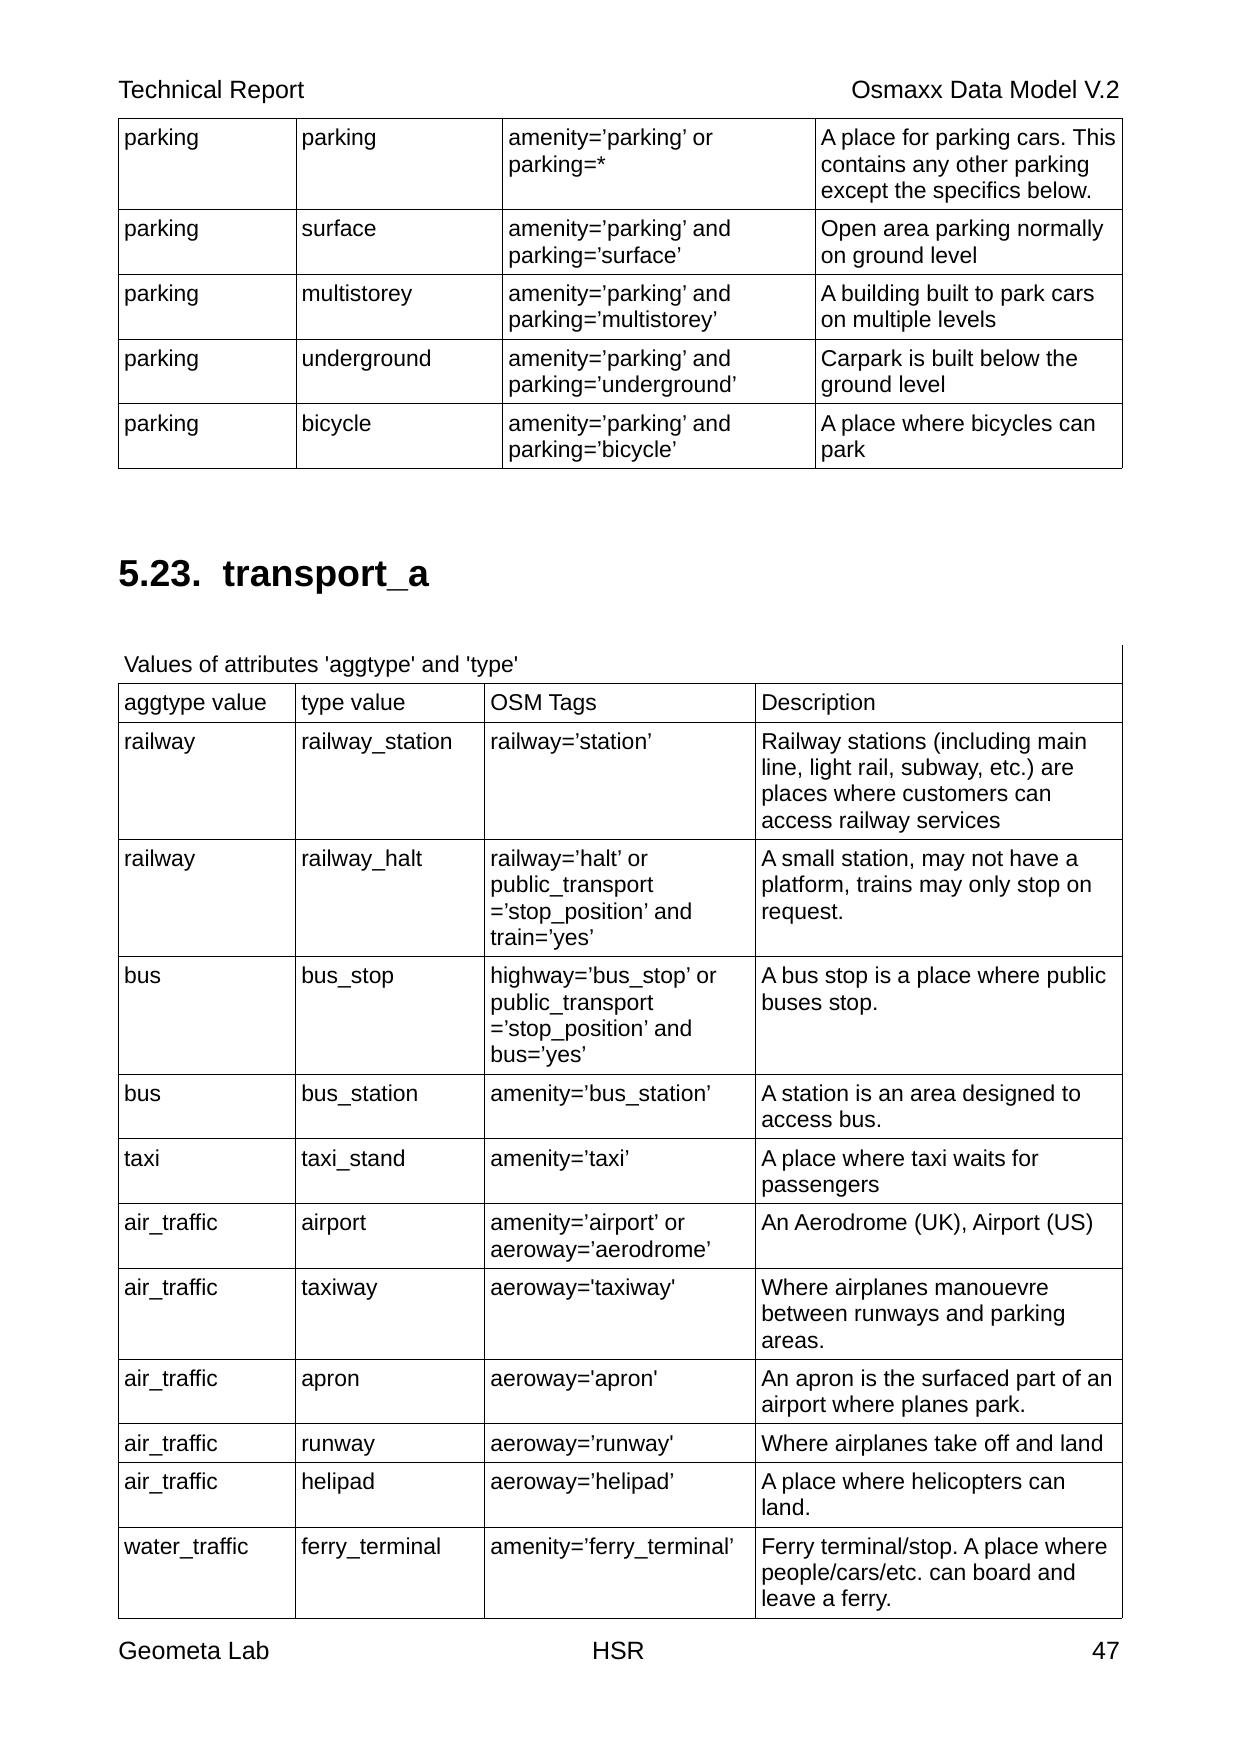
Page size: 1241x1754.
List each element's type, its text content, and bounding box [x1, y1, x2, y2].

table_cell railway_station [296, 723, 484, 839]
table_cell air_traffic [119, 1360, 295, 1423]
table_cell taxiway [296, 1269, 484, 1359]
table_cell amenity=’parking’ and parking=’underground’ [503, 340, 815, 403]
table_cell airport [296, 1204, 484, 1268]
table_cell A place where bicycles can park [816, 404, 1122, 468]
table_cell Where airplanes take off and land [756, 1424, 1122, 1462]
table_cell Description [756, 684, 1122, 721]
table_cell amenity=’parking’ and parking=’surface’ [503, 210, 815, 274]
table_cell amenity=’ferry_terminal’ [485, 1528, 755, 1617]
table_cell type value [296, 684, 484, 721]
table_header Values of attributes 'aggtype' and 'type' [118, 645, 1122, 683]
table_cell Open area parking normally on ground level [816, 210, 1122, 274]
table_cell helipad [296, 1463, 484, 1526]
table_cell Railway stations (including main line, light rail, subway, etc.) are places where customers can access railway services [756, 723, 1122, 839]
table_cell highway=’bus_stop’ or public_transport =’stop_position’ and bus=’yes’ [485, 957, 755, 1073]
table_cell A small station, may not have a platform, trains may only stop on request. [756, 840, 1122, 956]
table_cell OSM Tags [485, 684, 755, 721]
table_cell aeroway='apron' [485, 1360, 755, 1423]
table_cell railway=’halt’ or public_transport =’stop_position’ and train=’yes’ [485, 840, 755, 956]
table_cell A place for parking cars. This contains any other parking except the specifics below. [816, 119, 1122, 209]
table_cell parking [119, 275, 296, 338]
table_cell air_traffic [119, 1269, 295, 1359]
table_cell ferry_terminal [296, 1528, 484, 1617]
table_cell Carpark is built below the ground level [816, 340, 1122, 403]
table_cell parking [119, 404, 296, 468]
table_cell bus [119, 957, 295, 1073]
table_cell A place where helicopters can land. [756, 1463, 1122, 1526]
table_cell taxi_stand [296, 1139, 484, 1203]
table_cell parking [119, 119, 296, 209]
table_cell railway_halt [296, 840, 484, 956]
table_cell underground [297, 340, 502, 403]
table_cell amenity=’parking’ or parking=* [503, 119, 815, 209]
table_cell railway [119, 723, 295, 839]
table_cell bus [119, 1075, 295, 1138]
table_cell multistorey [297, 275, 502, 338]
table_cell amenity=’parking’ and parking=’bicycle’ [503, 404, 815, 468]
table_cell aggtype value [119, 684, 295, 721]
table_cell amenity=’airport’ or aeroway=’aerodrome’ [485, 1204, 755, 1268]
table_cell railway [119, 840, 295, 956]
table_cell air_traffic [119, 1463, 295, 1526]
table_cell apron [296, 1360, 484, 1423]
table_cell railway=’station’ [485, 723, 755, 839]
table_cell An Aerodrome (UK), Airport (US) [756, 1204, 1122, 1268]
table_cell surface [297, 210, 502, 274]
table_cell parking [297, 119, 502, 209]
table_cell Ferry terminal/stop. A place where people/cars/etc. can board and leave a ferry. [756, 1528, 1122, 1617]
table_cell aeroway=’runway' [485, 1424, 755, 1462]
table_cell amenity=’bus_station’ [485, 1075, 755, 1138]
table_cell bicycle [297, 404, 502, 468]
table_cell air_traffic [119, 1424, 295, 1462]
table_cell bus_station [296, 1075, 484, 1138]
table_cell A station is an area designed to access bus. [756, 1075, 1122, 1138]
table_cell parking [119, 210, 296, 274]
table_cell An apron is the surfaced part of an airport where planes park. [756, 1360, 1122, 1423]
table_cell amenity=’parking’ and parking=’multistorey’ [503, 275, 815, 338]
table_cell water_traffic [119, 1528, 295, 1617]
subtitle transport_a [118, 551, 1122, 594]
table_cell A bus stop is a place where public buses stop. [756, 957, 1122, 1073]
table_cell A building built to park cars on multiple levels [816, 275, 1122, 338]
table_cell taxi [119, 1139, 295, 1203]
table_cell Where airplanes manouevre between runways and parking areas. [756, 1269, 1122, 1359]
table_cell aeroway='taxiway' [485, 1269, 755, 1359]
table_cell air_traffic [119, 1204, 295, 1268]
table_cell amenity=’taxi’ [485, 1139, 755, 1203]
table_cell aeroway=’helipad’ [485, 1463, 755, 1526]
table_cell parking [119, 340, 296, 403]
table_cell bus_stop [296, 957, 484, 1073]
table_cell runway [296, 1424, 484, 1462]
table_cell A place where taxi waits for passengers [756, 1139, 1122, 1203]
